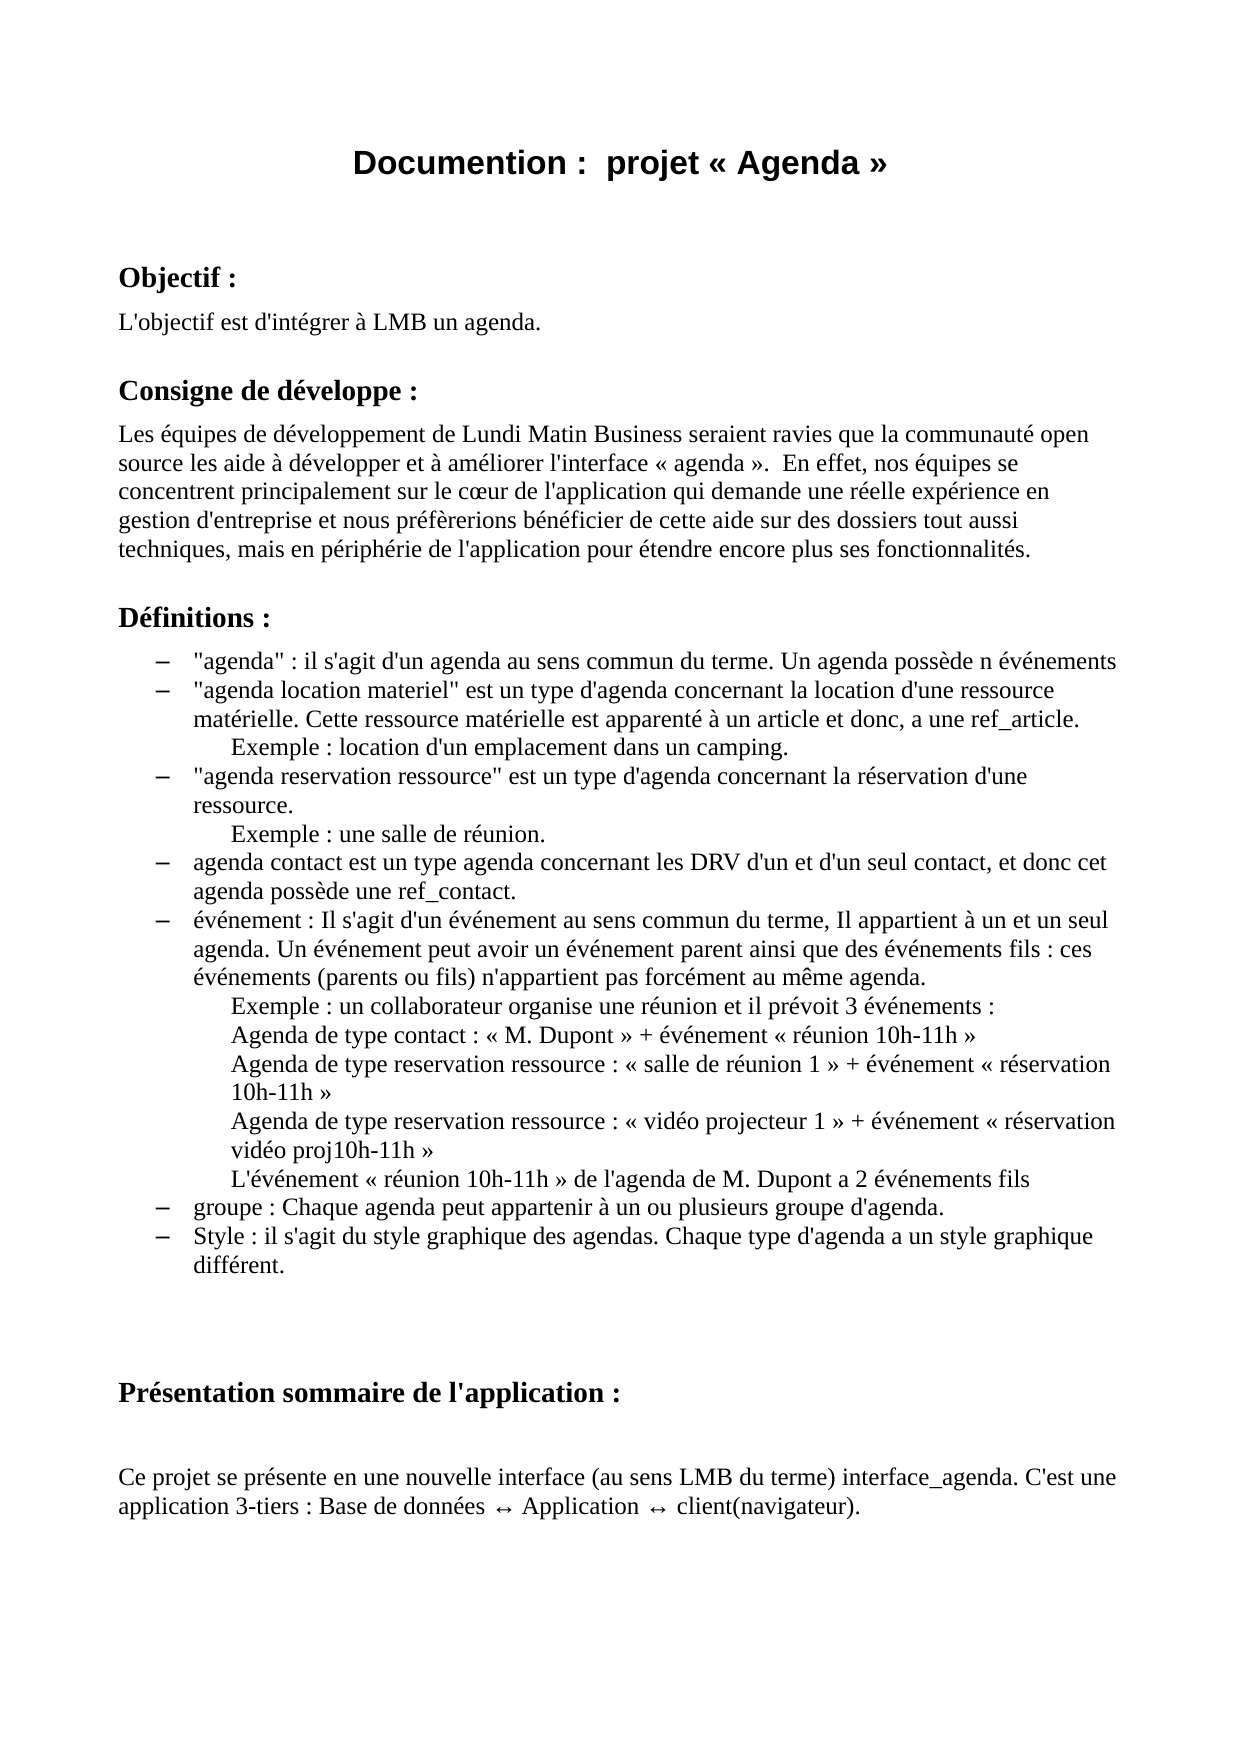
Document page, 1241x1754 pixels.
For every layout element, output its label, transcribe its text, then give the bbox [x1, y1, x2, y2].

list agenda contact est un type agenda concernant les DRV d'un et d'un seul contact, et donc cet agenda possède une ref_contact. [156, 847, 1122, 905]
list L'événement « réunion 10h-11h » de l'agenda de M. Dupont a 2 événements fils [193, 1164, 1122, 1192]
subtitle Présentation sommaire de l'application : [118, 1375, 1122, 1408]
list "agenda reservation ressource" est un type d'agenda concernant la réservation d'une ressource. [156, 761, 1122, 819]
list groupe : Chaque agenda peut appartenir à un ou plusieurs groupe d'agenda. [156, 1192, 1122, 1221]
list "agenda" : il s'agit d'un agenda au sens commun du terme. Un agenda possède n événements [156, 646, 1122, 675]
list Exemple : une salle de réunion. [193, 819, 1122, 847]
list "agenda location materiel" est un type d'agenda concernant la location d'une ressource matérielle. Cette ressource matérielle est apparenté à un article et donc, a une ref_article. [156, 675, 1122, 732]
subtitle Documention : projet « Agenda » [118, 143, 1122, 182]
list Agenda de type contact : « M. Dupont » + événement « réunion 10h-11h » [193, 1020, 1122, 1049]
list Style : il s'agit du style graphique des agendas. Chaque type d'agenda a un style graphique différent. [156, 1221, 1122, 1279]
text Ce projet se présente en une nouvelle interface (au sens LMB du terme) interface_agenda. C'est une application 3-tiers : Base de données ↔ Application ↔ client(navigateur). [118, 1462, 1122, 1519]
subtitle Définitions : [118, 600, 1122, 634]
text Les équipes de développement de Lundi Matin Business seraient ravies que la communauté open source les aide à développer et à améliorer l'interface « agenda ». En effet, nos équipes se concentrent principalement sur le cœur de l'application qui demande une réelle expérience en gestion d'entreprise et nous préfèrerions bénéficier de cette aide sur des dossiers tout aussi techniques, mais en périphérie de l'application pour étendre encore plus ses fonctionnalités. [118, 419, 1122, 563]
list Agenda de type reservation ressource : « salle de réunion 1 » + événement « réservation 10h-11h » [193, 1049, 1122, 1106]
list Agenda de type reservation ressource : « vidéo projecteur 1 » + événement « réservation vidéo proj10h-11h » [193, 1106, 1122, 1164]
subtitle Consigne de développe : [118, 373, 1122, 406]
list Exemple : location d'un emplacement dans un camping. [193, 732, 1122, 761]
subtitle Objectif : [118, 261, 1122, 294]
list Exemple : un collaborateur organise une réunion et il prévoit 3 événements : [193, 991, 1122, 1020]
text L'objectif est d'intégrer à LMB un agenda. [118, 307, 1122, 335]
list événement : Il s'agit d'un événement au sens commun du terme, Il appartient à un et un seul agenda. Un événement peut avoir un événement parent ainsi que des événements fils : ces événements (parents ou fils) n'appartient pas forcément au même agenda. [156, 905, 1122, 991]
